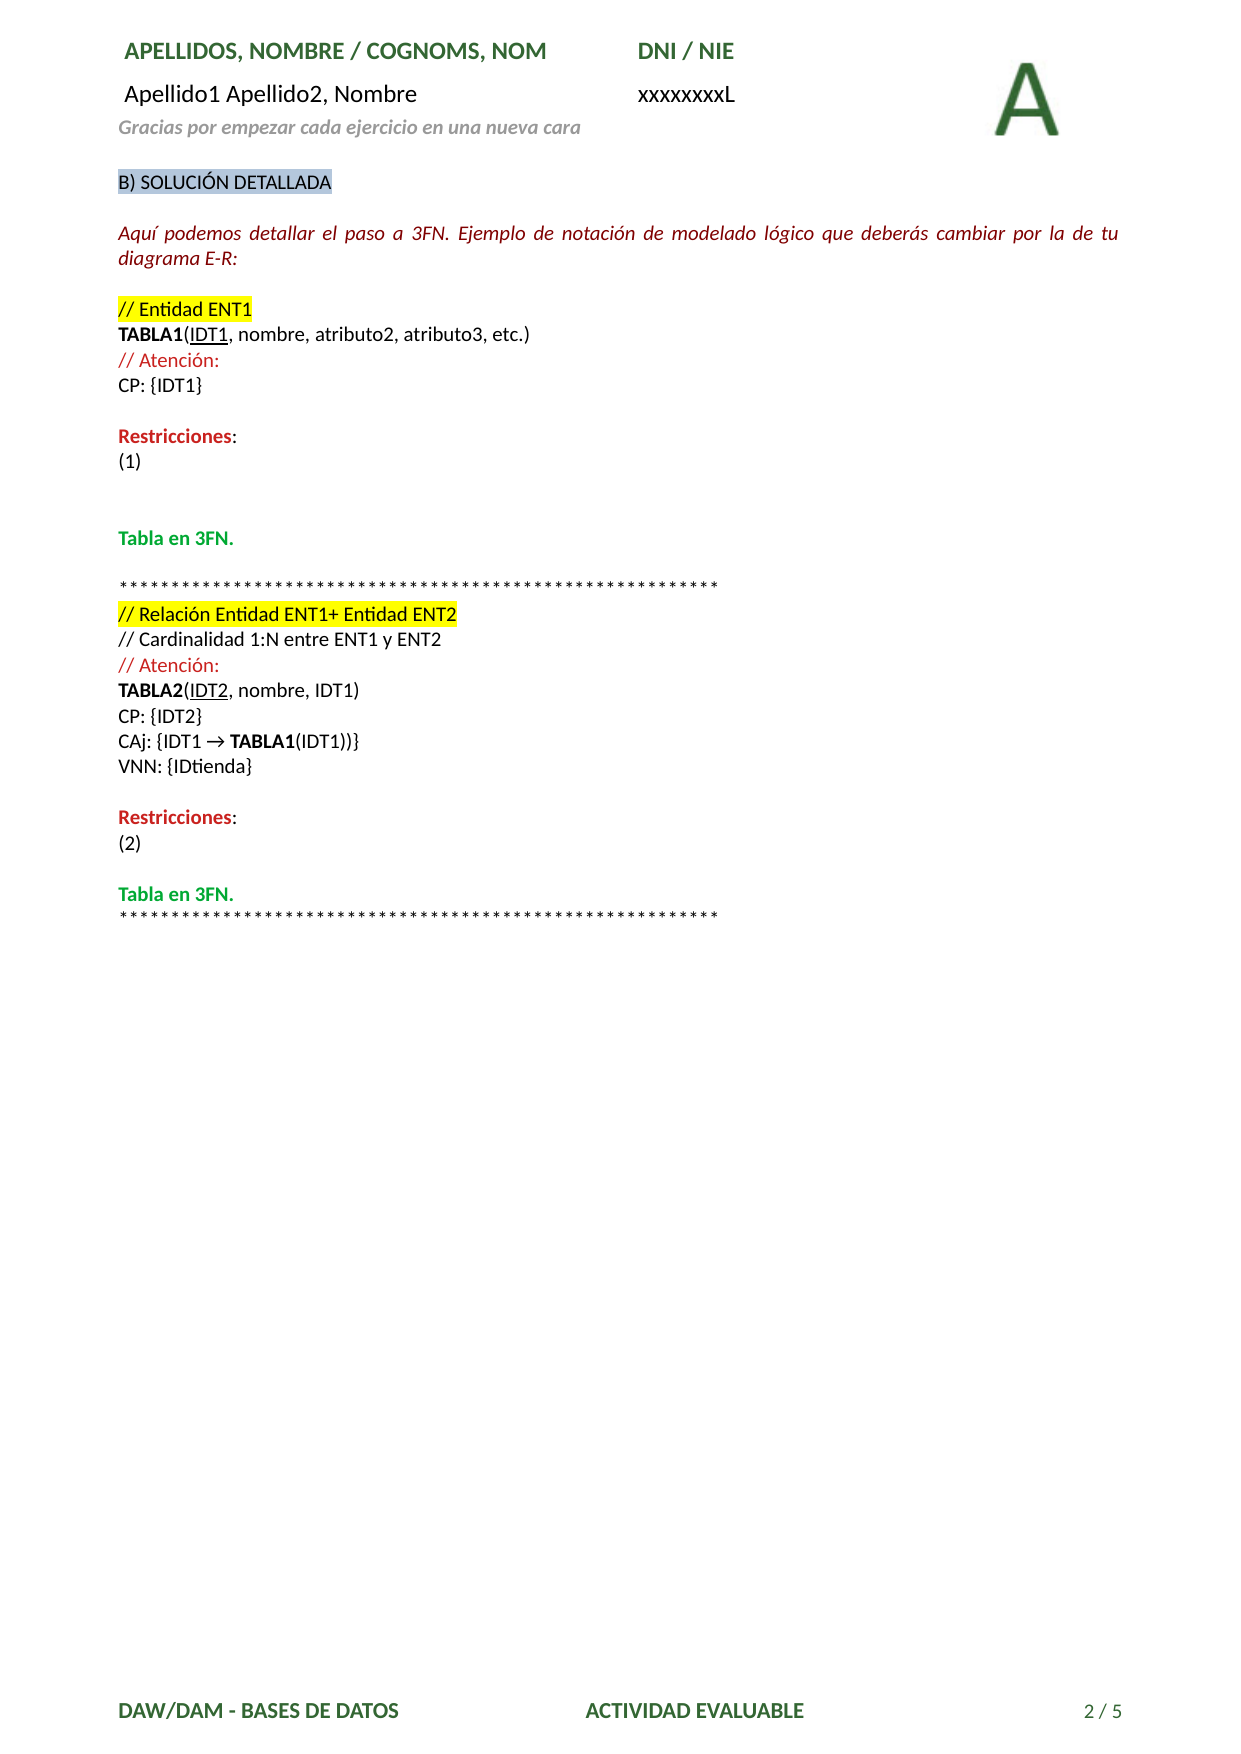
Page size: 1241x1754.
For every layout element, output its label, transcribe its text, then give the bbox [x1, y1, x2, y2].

text Restricciones: [118, 804, 1122, 830]
text TABLA2(IDT2, nombre, IDT1) [118, 677, 1122, 703]
text CP: {IDT1} [118, 372, 1122, 398]
text // Atención: [118, 652, 1122, 677]
text // Entidad ENT1 [118, 296, 1122, 322]
text Tabla en 3FN. [118, 525, 1122, 550]
text CP: {IDT2} [118, 703, 1122, 728]
text Aquí podemos detallar el paso a 3FN. Ejemplo de notación de modelado lógico que deberás cambiar por la de tu diagrama E-R: [118, 220, 1122, 271]
text TABLA1(IDT1, nombre, atributo2, atributo3, etc.) [118, 322, 1122, 347]
text B) SOLUCIÓN DETALLADA [118, 169, 1122, 194]
text // Relación Entidad ENT1+ Entidad ENT2 [118, 601, 1122, 627]
text // Cardinalidad 1:N entre ENT1 y ENT2 [118, 627, 1122, 652]
text Restricciones: [118, 423, 1122, 449]
text (1) [118, 449, 1122, 474]
text VNN: {IDtienda} [118, 754, 1122, 779]
text (2) [118, 830, 1122, 855]
picture [984, 35, 1065, 164]
text CAj: {IDT1 → TABLA1(IDT1))} [118, 728, 1122, 754]
text // Atención: [118, 347, 1122, 372]
text Tabla en 3FN. [118, 881, 1122, 906]
text ********************************************************** [118, 906, 1122, 932]
text ********************************************************** [118, 576, 1122, 601]
